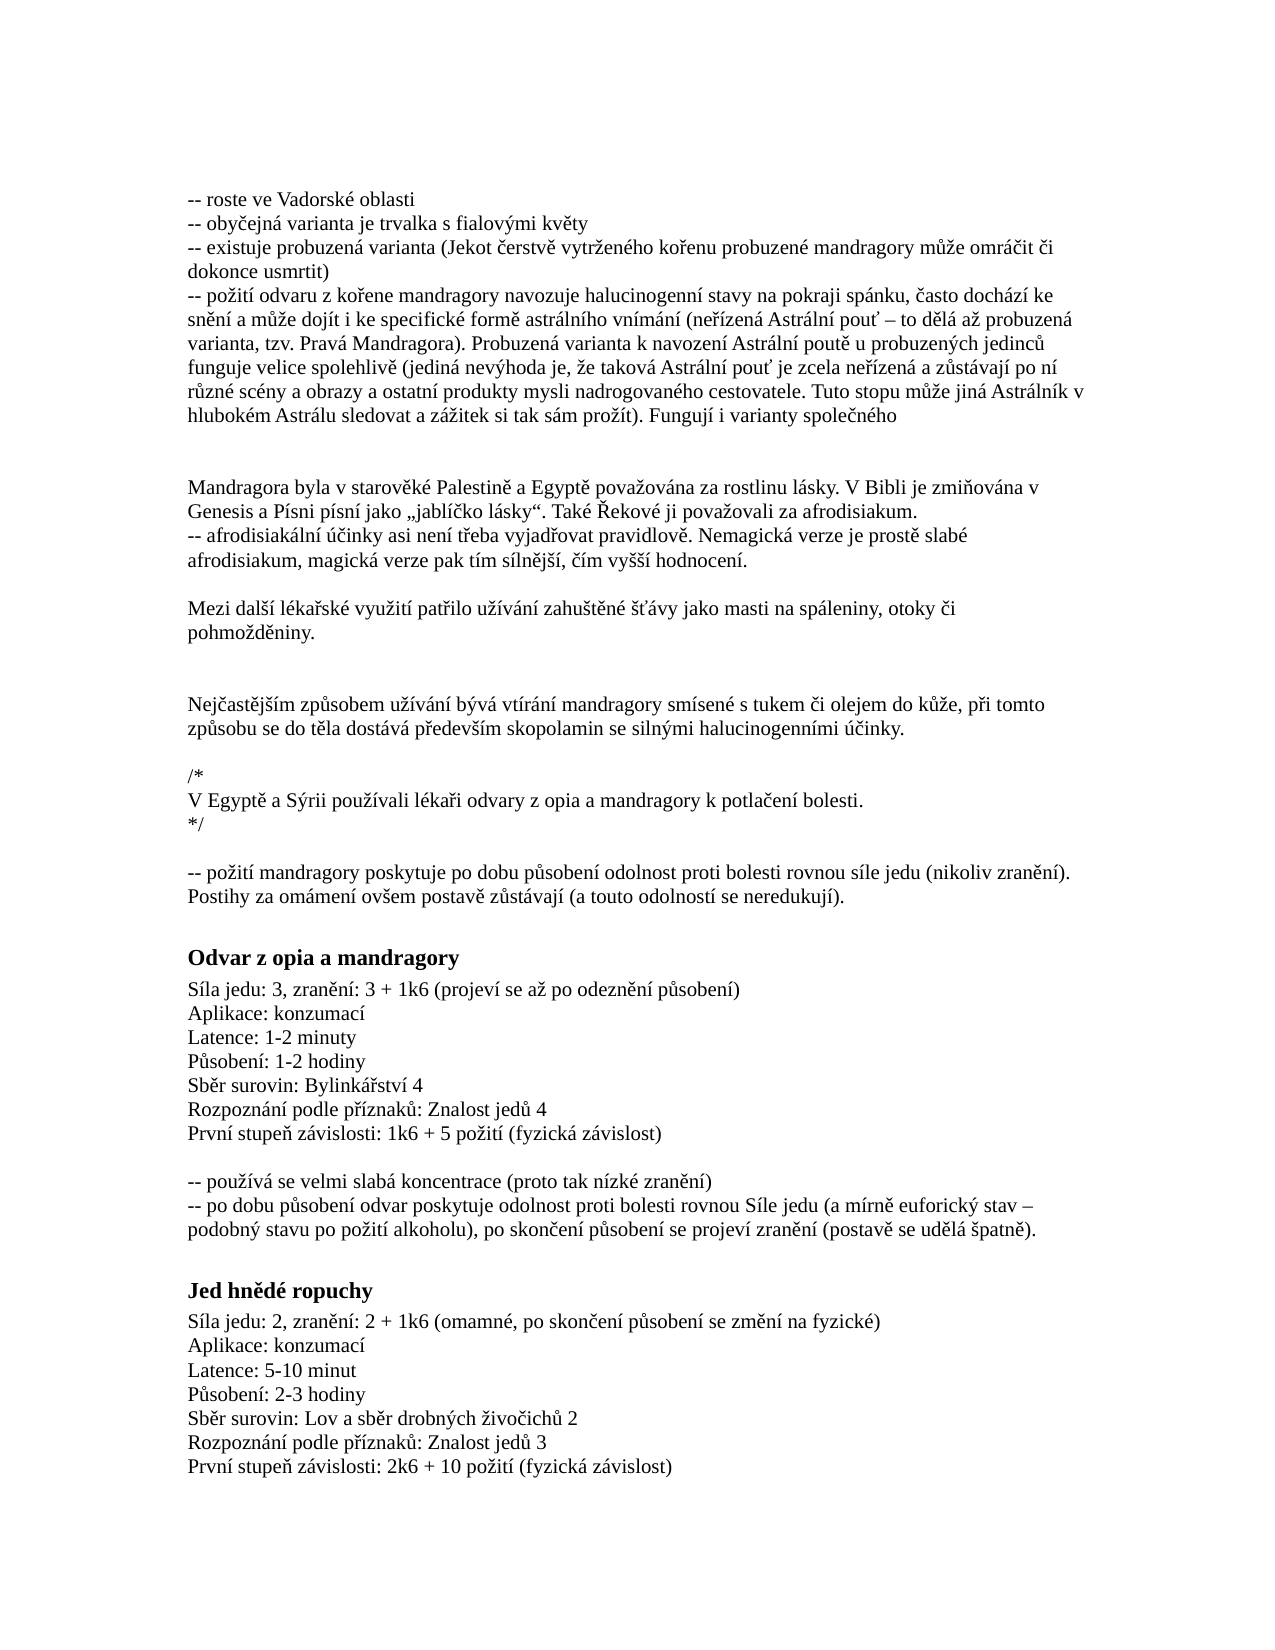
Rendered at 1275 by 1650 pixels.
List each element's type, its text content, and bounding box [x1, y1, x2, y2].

text -- po dobu působení odvar poskytuje odolnost proti bolesti rovnou Síle jedu (a mírně euforický stav – podobný stavu po požití alkoholu), po skončení působení se projeví zranění (postavě se udělá špatně). [187, 1193, 1087, 1241]
subtitle Odvar z opia a mandragory [187, 944, 1087, 971]
text Nejčastějším způsobem užívání bývá vtírání mandragory smísené s tukem či olejem do kůže, při tomto způsobu se do těla dostává především skopolamin se silnými halucinogenními účinky. [187, 692, 1087, 740]
text Mezi další lékařské využití patřilo užívání zahuštěné šťávy jako masti na spáleniny, otoky či pohmožděniny. [187, 596, 1087, 644]
text Rozpoznání podle příznaků: Znalost jedů 3 [187, 1430, 1087, 1454]
text Latence: 5-10 minut [187, 1357, 1087, 1382]
text Působení: 2-3 hodiny [187, 1382, 1087, 1406]
text -- afrodisiakální účinky asi není třeba vyjadřovat pravidlově. Nemagická verze je prostě slabé afrodisiakum, magická verze pak tím sílnější, čím vyšší hodnocení. [187, 523, 1087, 572]
text -- požití mandragory poskytuje po dobu působení odolnost proti bolesti rovnou síle jedu (nikoliv zranění). Postihy za omámení ovšem postavě zůstávají (a touto odolností se neredukují). [187, 860, 1087, 908]
text První stupeň závislosti: 2k6 + 10 požití (fyzická závislost) [187, 1454, 1087, 1478]
subtitle Jed hnědé ropuchy [187, 1277, 1087, 1303]
text -- existuje probuzená varianta (Jekot čerstvě vytrženého kořenu probuzené mandragory může omráčit či dokonce usmrtit) [187, 235, 1087, 283]
text Síla jedu: 3, zranění: 3 + 1k6 (projeví se až po odeznění působení) [187, 977, 1087, 1001]
text Aplikace: konzumací [187, 1333, 1087, 1357]
text Sběr surovin: Bylinkářství 4 [187, 1073, 1087, 1097]
text -- používá se velmi slabá koncentrace (proto tak nízké zranění) [187, 1169, 1087, 1193]
text Mandragora byla v starověké Palestině a Egyptě považována za rostlinu lásky. V Bibli je zmiňována v Genesis a Písni písní jako „jablíčko lásky“. Také Řekové ji považovali za afrodisiakum. [187, 475, 1087, 523]
text */ [187, 812, 1087, 836]
text -- požití odvaru z kořene mandragory navozuje halucinogenní stavy na pokraji spánku, často dochází ke snění a může dojít i ke specifické formě astrálního vnímání (neřízená Astrální pouť – to dělá až probuzená varianta, tzv. Pravá Mandragora). Probuzená varianta k navození Astrální poutě u probuzených jedinců funguje velice spolehlivě (jediná nevýhoda je, že taková Astrální pouť je zcela neřízená a zůstávají po ní různé scény a obrazy a ostatní produkty mysli nadrogovaného cestovatele. Tuto stopu může jiná Astrálník v hlubokém Astrálu sledovat a zážitek si tak sám prožít). Fungují i varianty společného [187, 283, 1087, 427]
text Působení: 1-2 hodiny [187, 1049, 1087, 1073]
text -- roste ve Vadorské oblasti [187, 187, 1087, 211]
text Latence: 1-2 minuty [187, 1025, 1087, 1049]
text V Egyptě a Sýrii používali lékaři odvary z opia a mandragory k potlačení bolesti. [187, 788, 1087, 812]
text Rozpoznání podle příznaků: Znalost jedů 4 [187, 1097, 1087, 1121]
text -- obyčejná varianta je trvalka s fialovými květy [187, 211, 1087, 235]
text /* [187, 764, 1087, 788]
text Síla jedu: 2, zranění: 2 + 1k6 (omamné, po skončení působení se změní na fyzické) [187, 1309, 1087, 1333]
text Aplikace: konzumací [187, 1001, 1087, 1025]
text Sběr surovin: Lov a sběr drobných živočichů 2 [187, 1406, 1087, 1430]
text První stupeň závislosti: 1k6 + 5 požití (fyzická závislost) [187, 1121, 1087, 1145]
